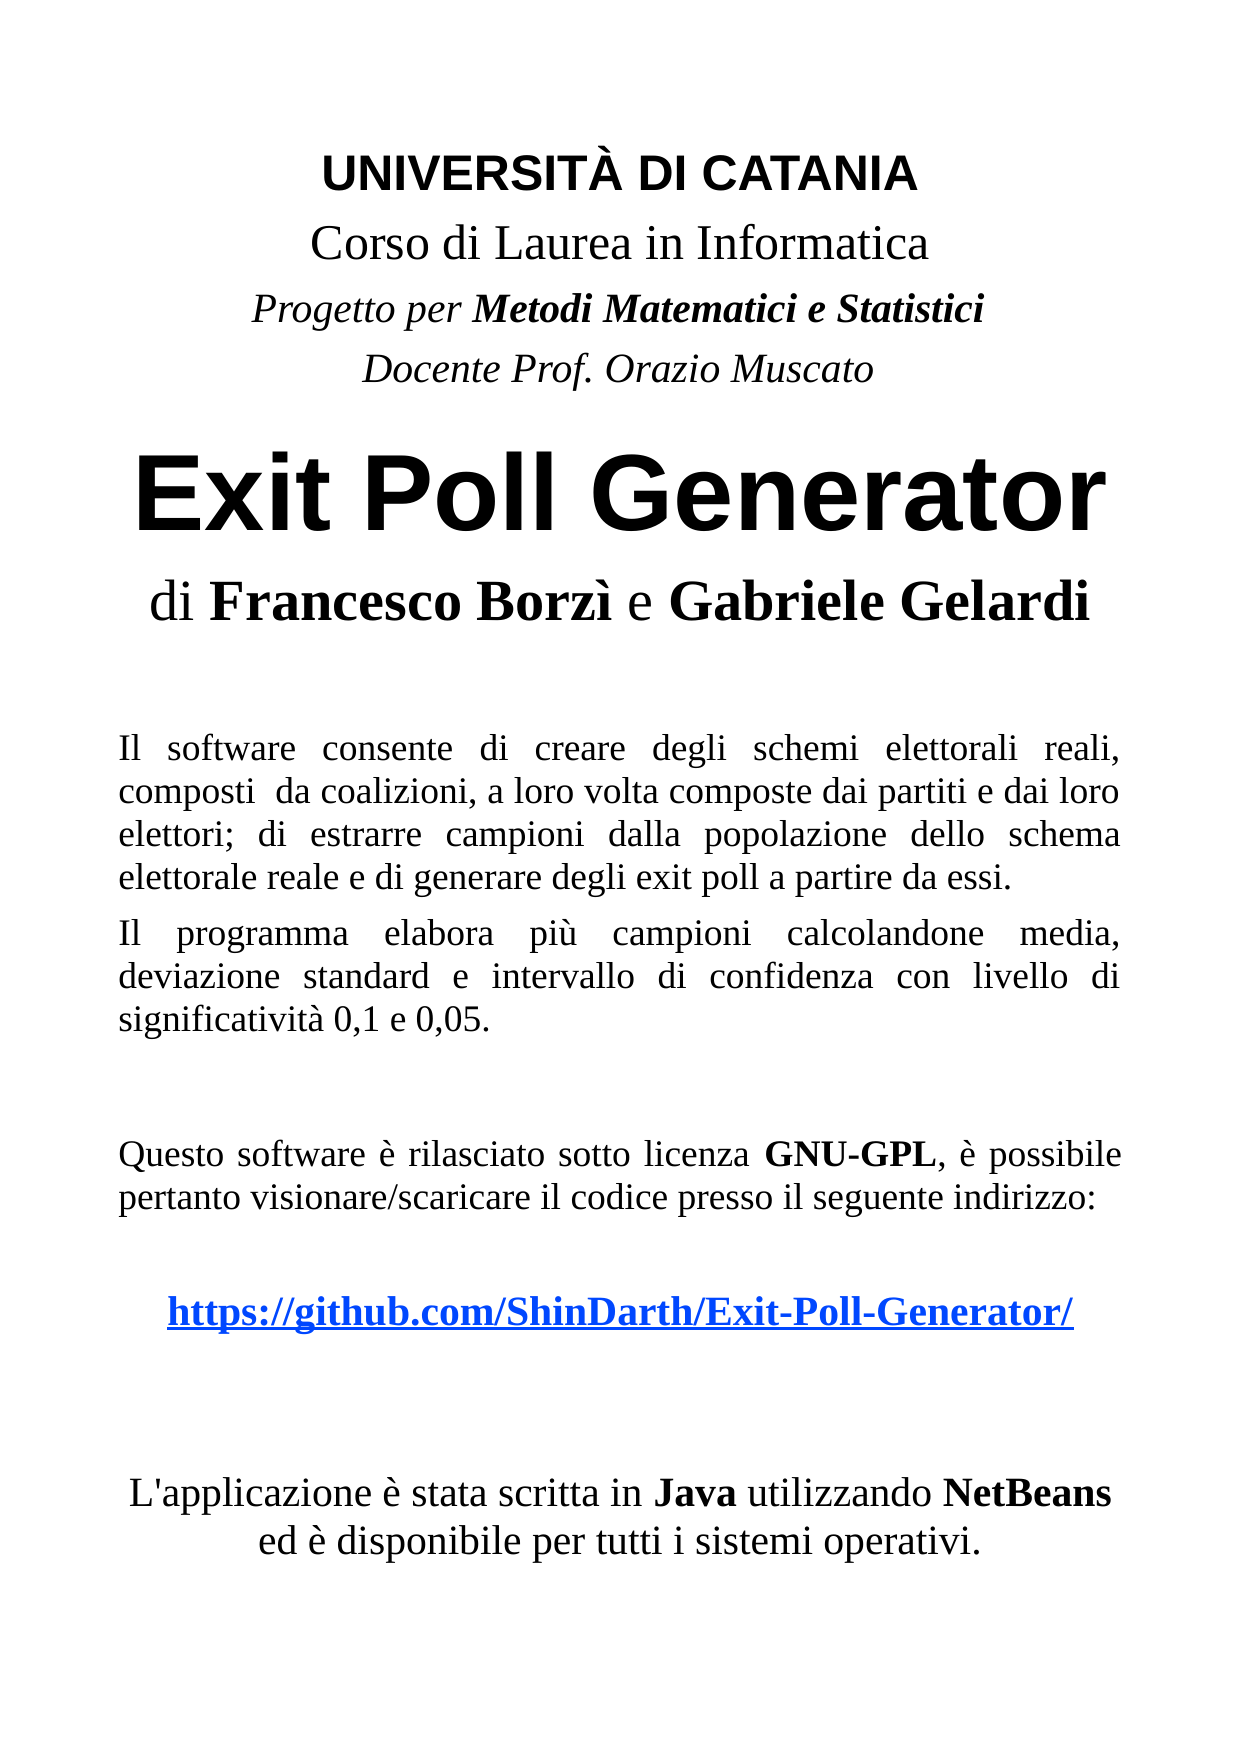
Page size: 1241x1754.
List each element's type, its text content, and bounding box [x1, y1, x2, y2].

text Docente Prof. Orazio Muscato [118, 343, 1122, 391]
text Corso di Laurea in Informatica [118, 213, 1122, 271]
text di Francesco Borzì e Gabriele Gelardi [118, 566, 1122, 633]
text Il software consente di creare degli schemi elettorali reali, composti da coalizioni, a loro volta composte dai partiti e dai loro elettori; di estrarre campioni dalla popolazione dello schema elettorale reale e di generare degli exit poll a partire da essi. [118, 725, 1122, 898]
subtitle UNIVERSITÀ DI CATANIA [118, 143, 1122, 201]
subtitle Exit Poll Generator [118, 429, 1122, 553]
text Questo software è rilasciato sotto licenza GNU-GPL, è possibile pertanto visionare/scaricare il codice presso il seguente indirizzo: [118, 1132, 1122, 1218]
text https://github.com/ShinDarth/Exit-Poll-Generator/ [118, 1286, 1122, 1334]
text Il programma elabora più campioni calcolandone media, deviazione standard e intervallo di confidenza con livello di significatività 0,1 e 0,05. [118, 910, 1122, 1039]
text L'applicazione è stata scritta in Java utilizzando NetBeans ed è disponibile per tutti i sistemi operativi. [118, 1467, 1122, 1563]
text Progetto per Metodi Matematici e Statistici [118, 283, 1122, 331]
